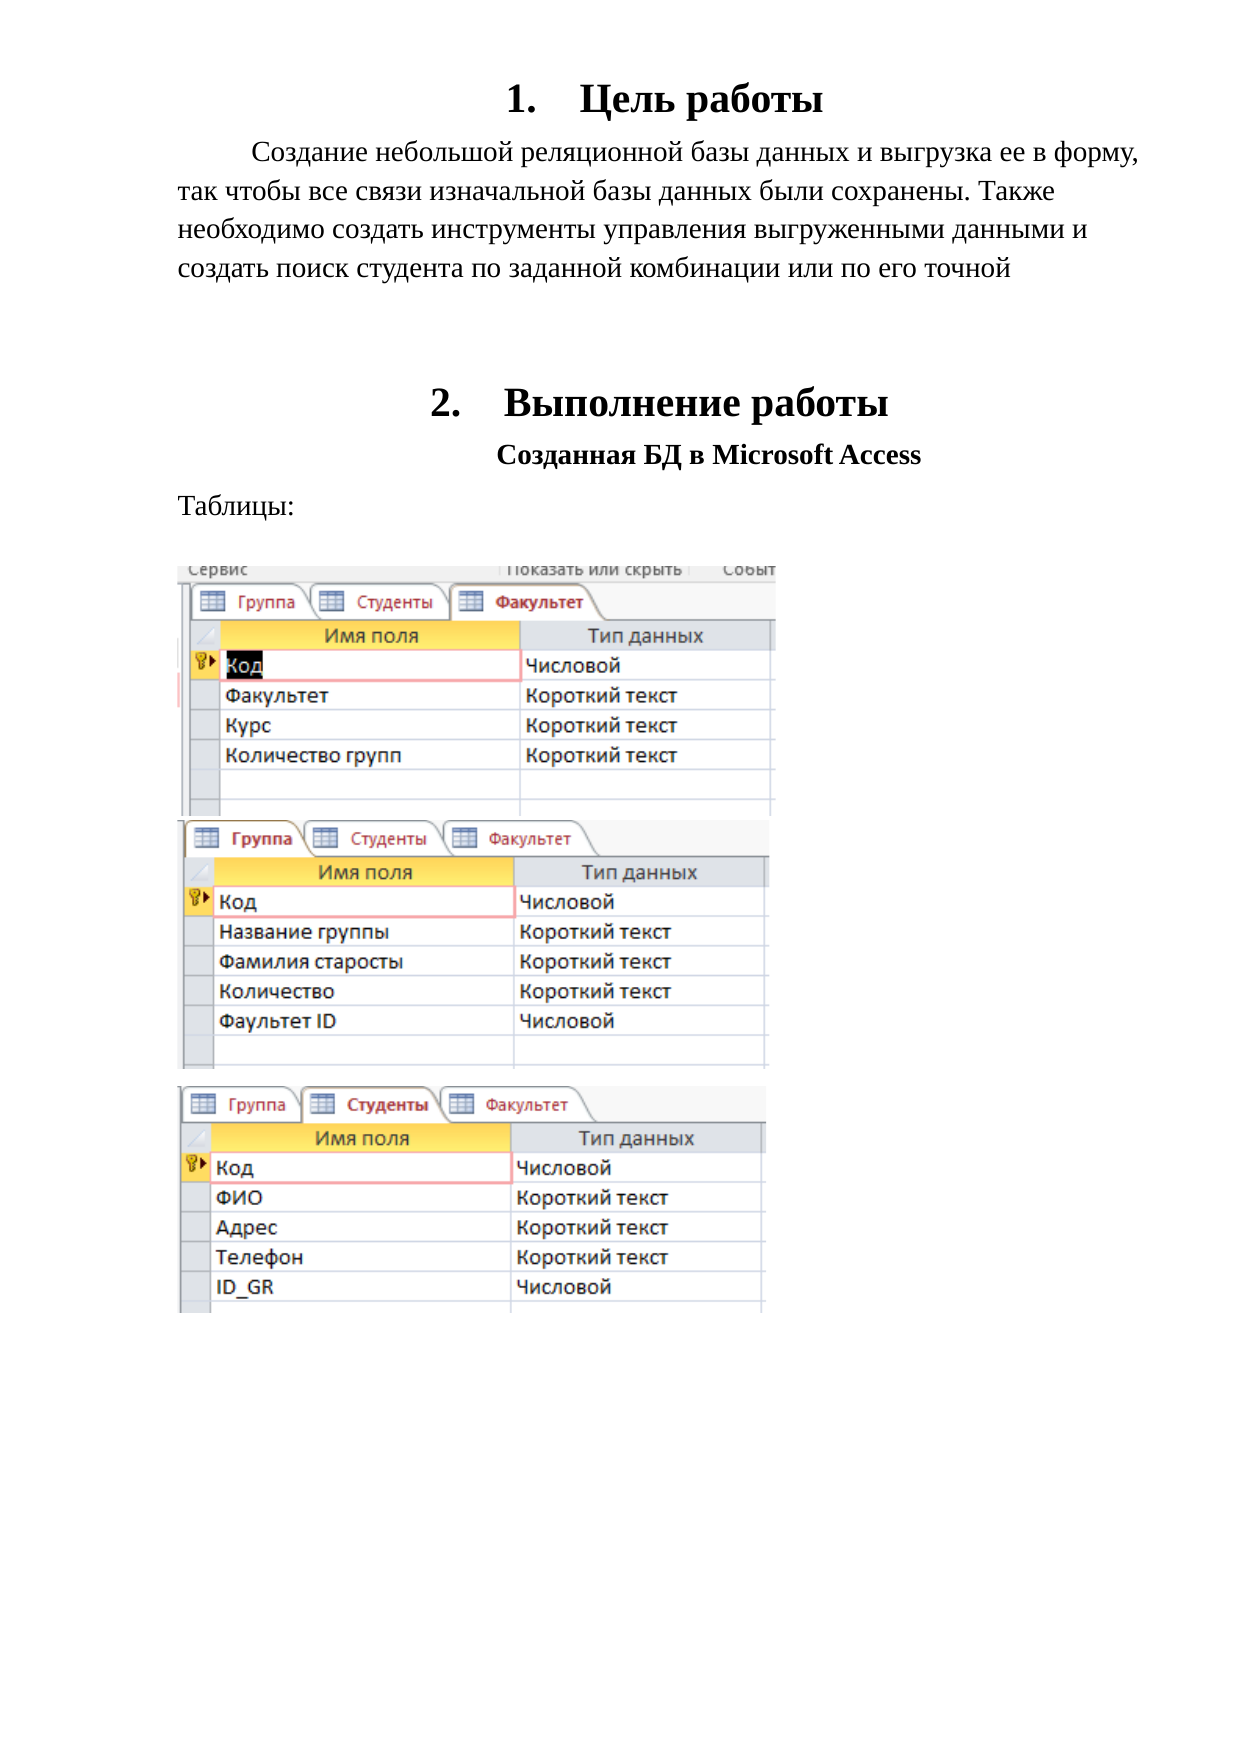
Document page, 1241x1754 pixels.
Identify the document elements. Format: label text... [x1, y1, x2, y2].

text Созданная БД в Microsoft Access [207, 437, 1152, 471]
subtitle Цель работы [177, 74, 1152, 122]
text Таблицы: [177, 488, 1152, 522]
subtitle Выполнение работы [177, 377, 1152, 425]
text Создание небольшой реляционной базы данных и выгрузка ее в форму, так чтобы все связи изначальной базы данных были сохранены. Также необходимо создать инструменты управления выгруженными данными и создать поиск студента по заданной комбинации или по его точной [177, 134, 1152, 283]
